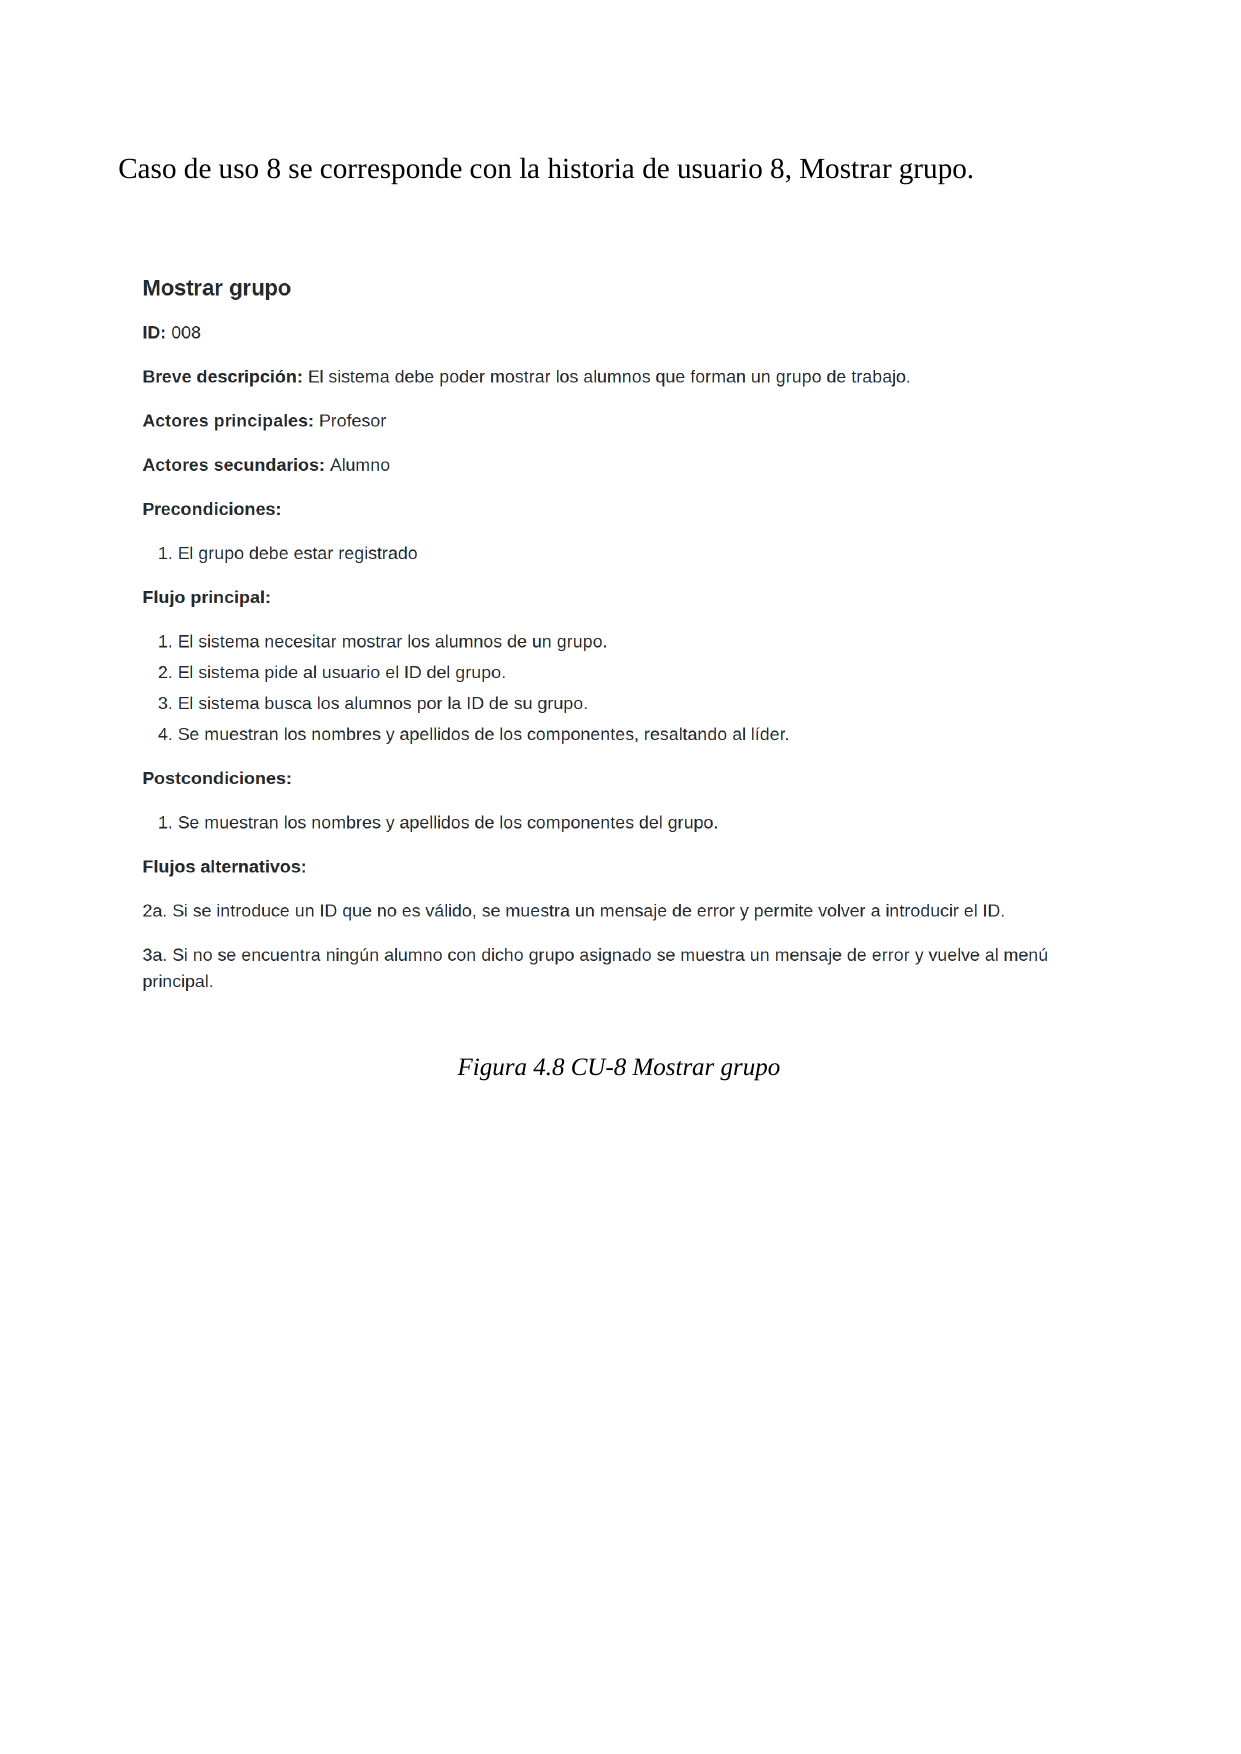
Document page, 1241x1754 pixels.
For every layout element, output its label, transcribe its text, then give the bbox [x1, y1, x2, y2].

text Figura 4.8 CU-8 Mostrar grupo [118, 1052, 1122, 1080]
text Caso de uso 8 se corresponde con la historia de usuario 8, Mostrar grupo. [118, 152, 1122, 185]
picture [118, 252, 1123, 1019]
